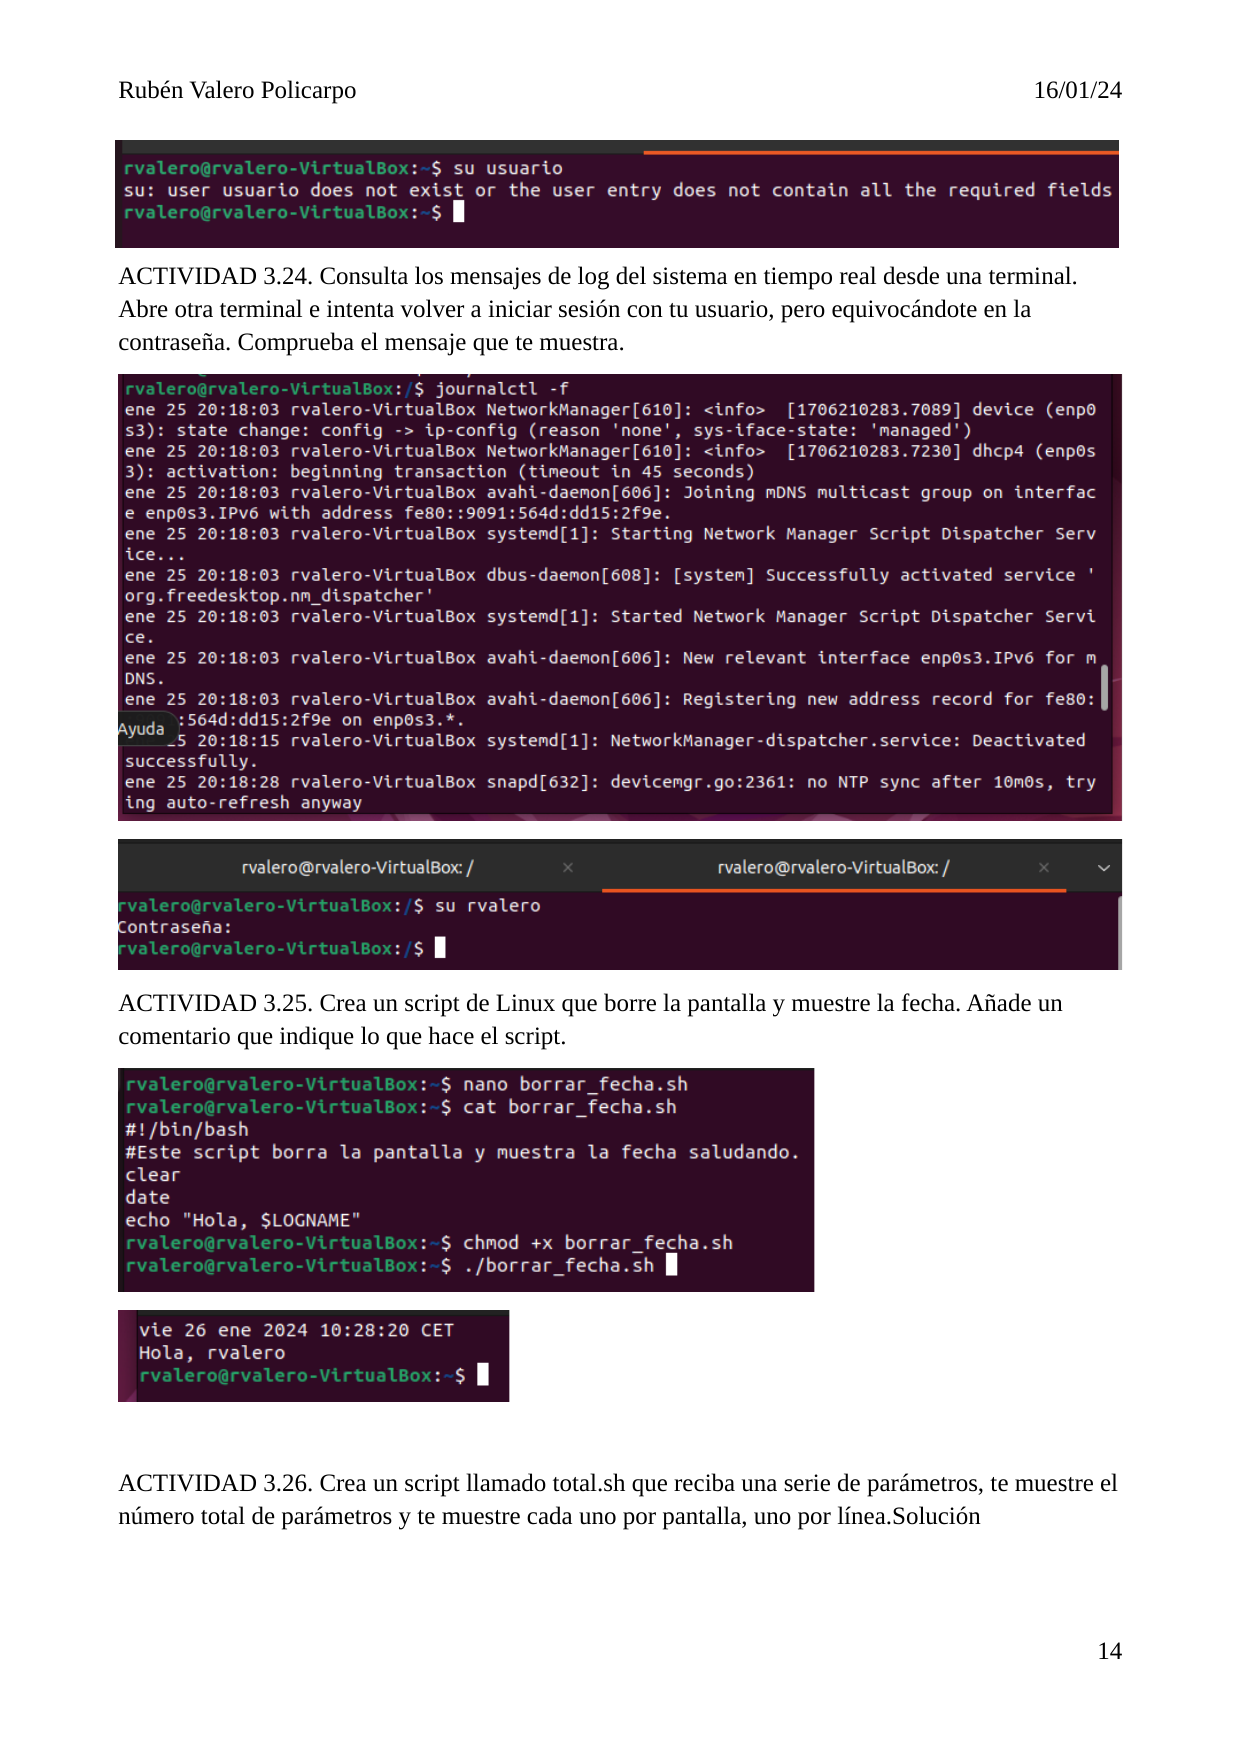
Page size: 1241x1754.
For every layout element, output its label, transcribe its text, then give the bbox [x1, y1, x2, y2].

text ACTIVIDAD 3.26. Crea un script llamado total.sh que reciba una serie de parámetros, te muestre el número total de parámetros y te muestre cada uno por pantalla, uno por línea.Solución [118, 1468, 1122, 1529]
text ACTIVIDAD 3.24. Consulta los mensajes de log del sistema en tiempo real desde una terminal. Abre otra terminal e intenta volver a iniciar sesión con tu usuario, pero equivocándote en la contraseña. Comprueba el mensaje que te muestra. [118, 261, 1122, 356]
text ACTIVIDAD 3.25. Crea un script de Linux que borre la pantalla y muestre la fecha. Añade un comentario que indique lo que hace el script. [118, 988, 1122, 1050]
